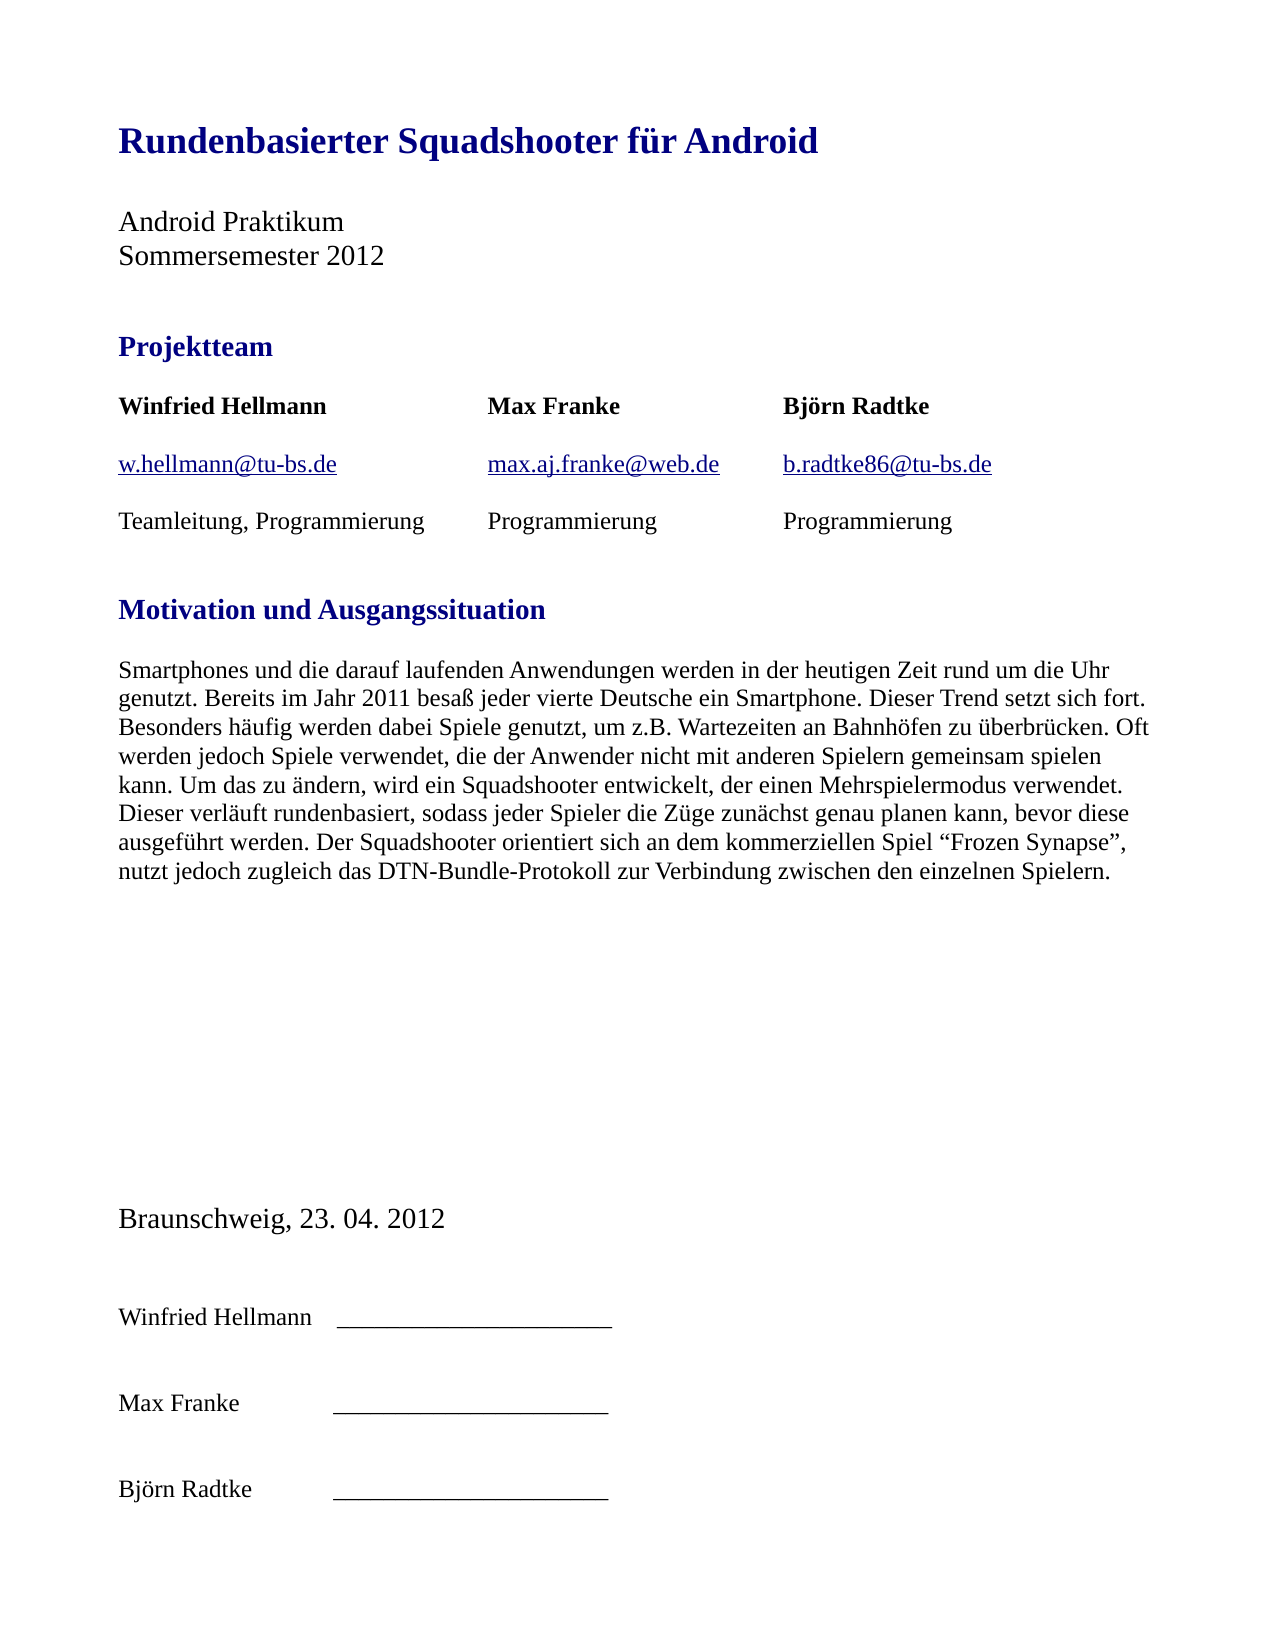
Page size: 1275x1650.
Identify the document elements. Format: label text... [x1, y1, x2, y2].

text Motivation und Ausgangssituation [118, 592, 1157, 626]
text Winfried Hellmann Max Franke Björn Radtke [118, 391, 1157, 420]
text Projektteam [118, 329, 1157, 362]
text Sommersemester 2012 [118, 238, 1157, 271]
text Smartphones und die darauf laufenden Anwendungen werden in der heutigen Zeit rund um die Uhr genutzt. Bereits im Jahr 2011 besaß jeder vierte Deutsche ein Smartphone. Dieser Trend setzt sich fort. Besonders häufig werden dabei Spiele genutzt, um z.B. Wartezeiten an Bahnhöfen zu überbrücken. Oft werden jedoch Spiele verwendet, die der Anwender nicht mit anderen Spielern gemeinsam spielen kann. Um das zu ändern, wird ein Squadshooter entwickelt, der einen Mehrspielermodus verwendet. Dieser verläuft rundenbasiert, sodass jeder Spieler die Züge zunächst genau planen kann, bevor diese ausgeführt werden. Der Squadshooter orientiert sich an dem kommerziellen Spiel “Frozen Synapse”, nutzt jedoch zugleich das DTN-Bundle-Protokoll zur Verbindung zwischen den einzelnen Spielern. [118, 655, 1157, 885]
text Braunschweig, 23. 04. 2012 [118, 1201, 1157, 1234]
text Winfried Hellmann ______________________ [118, 1302, 1157, 1330]
text Android Praktikum [118, 204, 1157, 238]
text Björn Radtke ______________________ [118, 1474, 1157, 1503]
text Max Franke ______________________ [118, 1388, 1157, 1417]
text Rundenbasierter Squadshooter für Android [118, 118, 1157, 161]
text Teamleitung, Programmierung Programmierung Programmierung [118, 506, 1157, 535]
text w.hellmann@tu-bs.de max.aj.franke@web.de b.radtke86@tu-bs.de [118, 449, 1157, 477]
